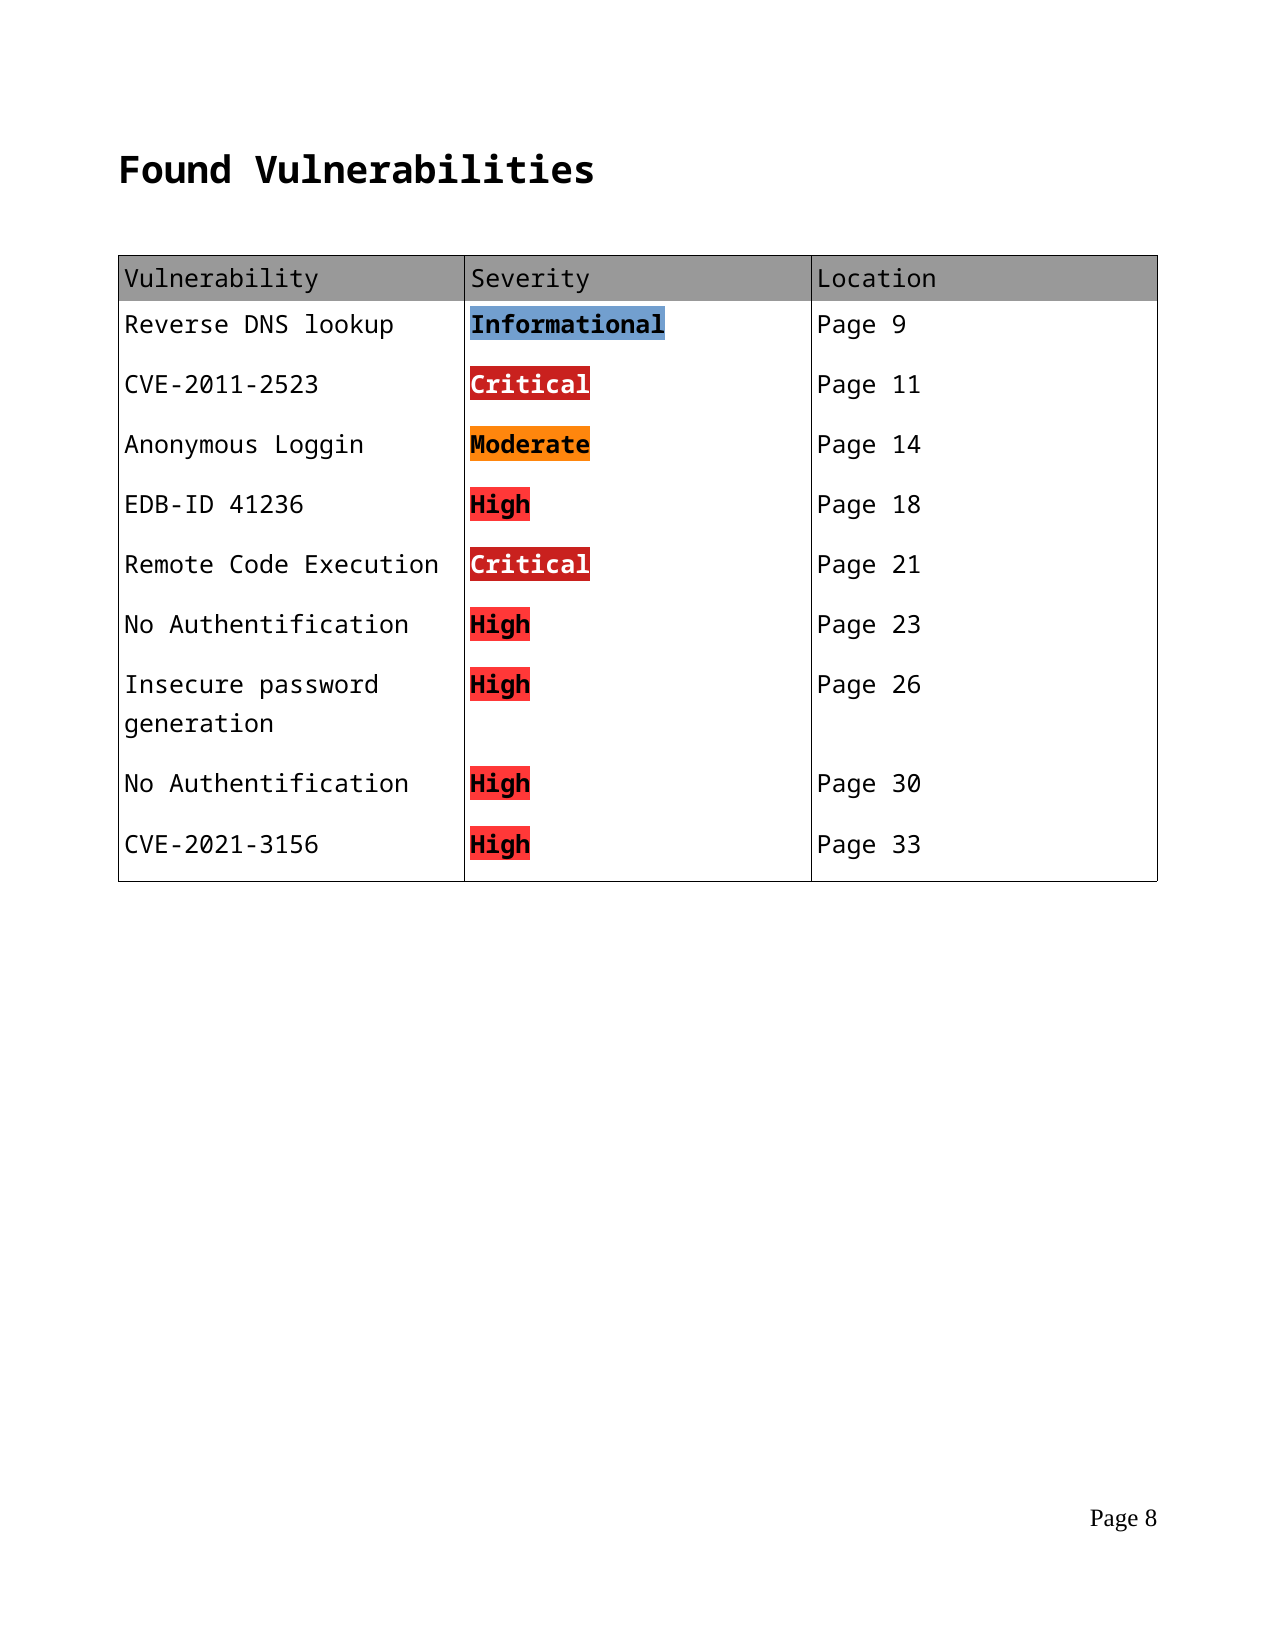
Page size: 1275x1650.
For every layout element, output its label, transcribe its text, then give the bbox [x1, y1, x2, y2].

table_cell Reverse DNS lookup [119, 301, 464, 361]
table_cell Insecure password generation [119, 661, 464, 760]
table_cell Page 23 [812, 601, 1157, 661]
table_cell Page 11 [812, 361, 1157, 421]
table_cell Page 18 [812, 481, 1157, 541]
table_cell Anonymous Loggin [119, 421, 464, 481]
table_cell Page 26 [812, 661, 1157, 760]
table_cell Informational [465, 301, 811, 361]
table_cell CVE-2011-2523 [119, 361, 464, 421]
table_cell High [465, 661, 811, 760]
table_cell Page 9 [812, 301, 1157, 361]
table_cell Remote Code Execution [119, 541, 464, 601]
table_header Vulnerability [119, 256, 464, 301]
table_cell High [465, 760, 811, 821]
table_cell High [465, 481, 811, 541]
table_cell Page 14 [812, 421, 1157, 481]
table_cell EDB-ID 41236 [119, 481, 464, 541]
table_header Location [812, 256, 1157, 301]
table_cell Page 33 [812, 821, 1157, 881]
table_cell Moderate [465, 421, 811, 481]
table_cell No Authentification [119, 760, 464, 821]
table_cell Page 30 [812, 760, 1157, 821]
subtitle Found Vulnerabilities [118, 143, 1157, 195]
table_cell Critical [465, 541, 811, 601]
table_cell Critical [465, 361, 811, 421]
table_header Severity [465, 256, 811, 301]
table_cell No Authentification [119, 601, 464, 661]
table_cell High [465, 601, 811, 661]
table_cell High [465, 821, 811, 881]
table_cell Page 21 [812, 541, 1157, 601]
table_cell CVE-2021-3156 [119, 821, 464, 881]
